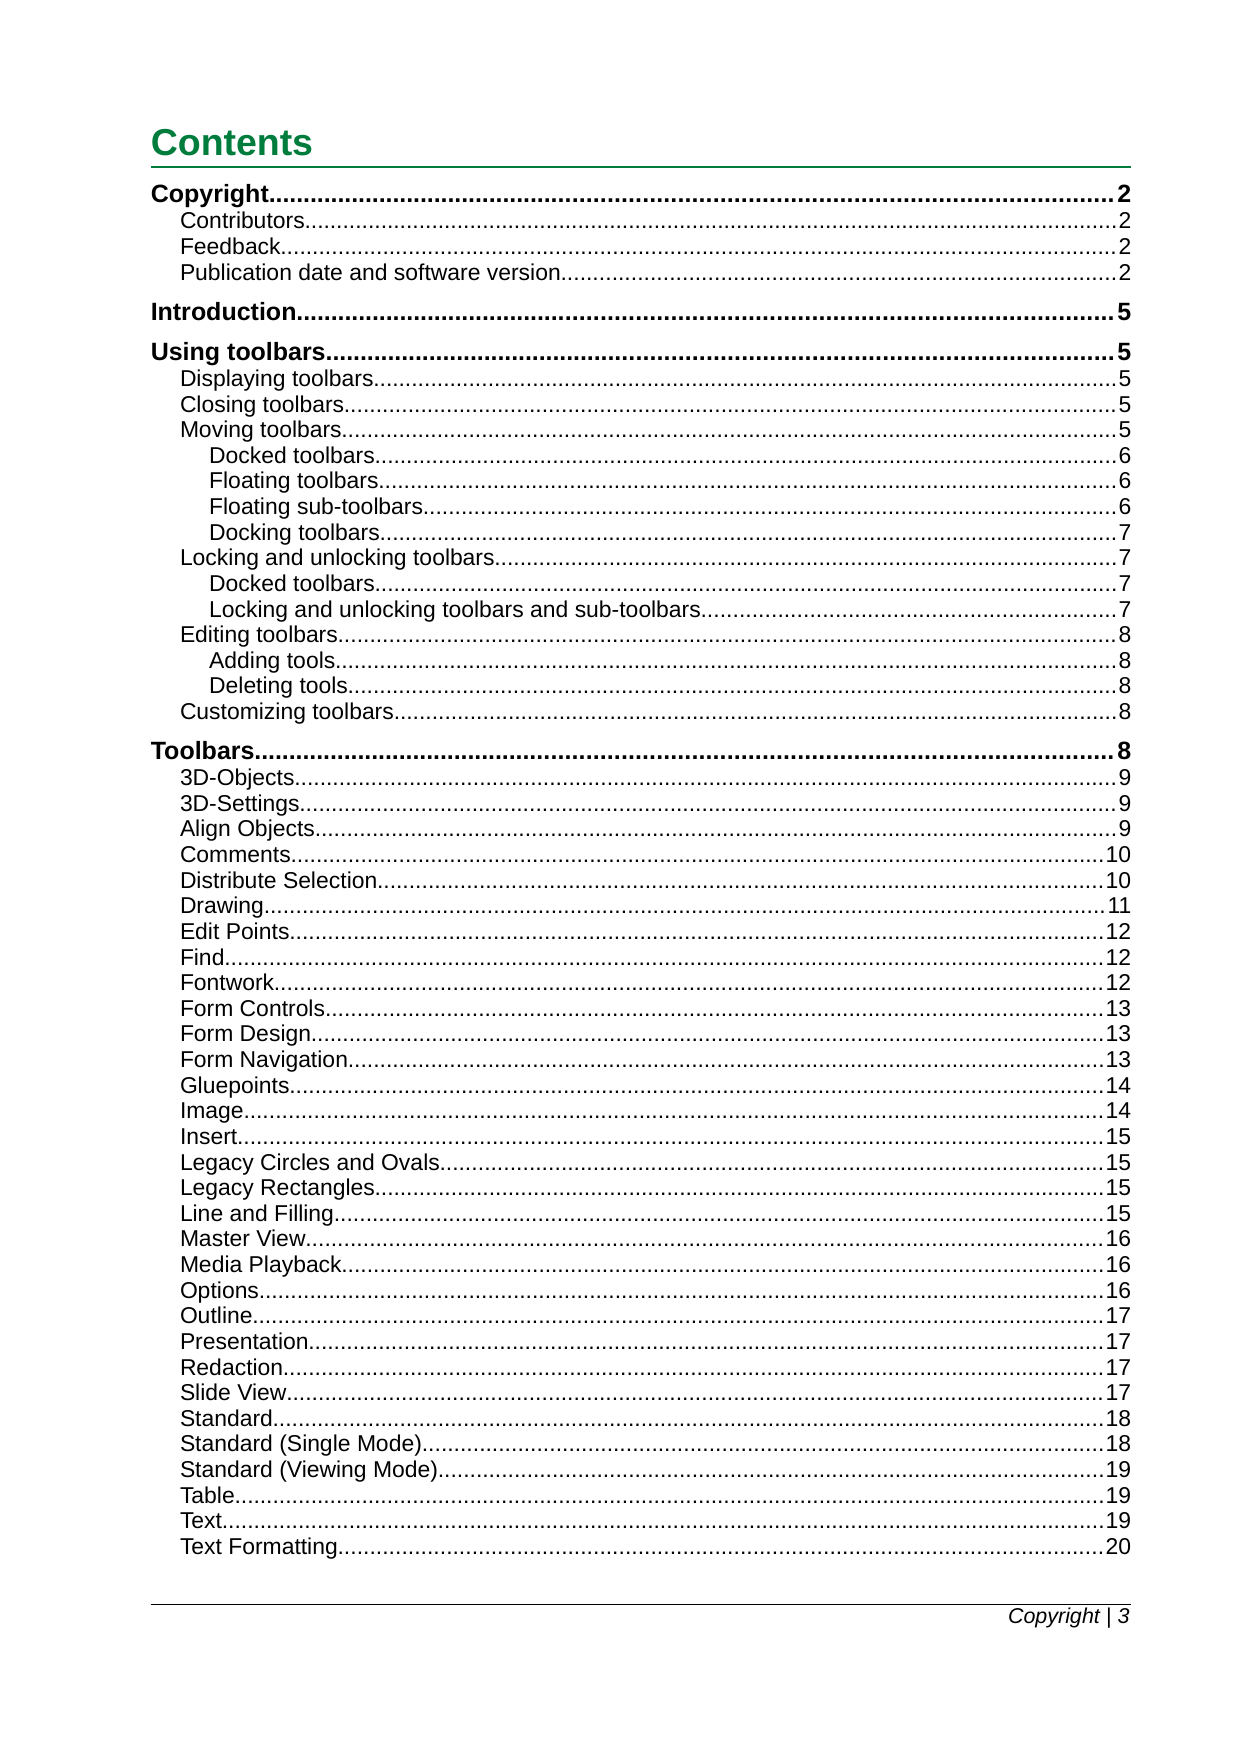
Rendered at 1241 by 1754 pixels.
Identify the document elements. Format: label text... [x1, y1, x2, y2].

text Options 16 [180, 1277, 1131, 1303]
text Feedback 2 [180, 234, 1131, 259]
text Insert 15 [180, 1123, 1131, 1149]
text Editing toolbars 8 [180, 622, 1131, 648]
text Deleting tools 8 [209, 673, 1131, 699]
text 3D-Settings 9 [180, 790, 1131, 816]
text Distribute Selection 10 [180, 867, 1131, 893]
text Closing toolbars 5 [180, 391, 1131, 417]
text Floating sub-toolbars 6 [209, 494, 1131, 519]
text Align Objects 9 [180, 816, 1131, 842]
text Locking and unlocking toolbars 7 [180, 545, 1131, 571]
text Using toolbars 5 [151, 338, 1131, 366]
text Docked toolbars 7 [209, 571, 1131, 596]
text Form Controls 13 [180, 995, 1131, 1021]
text Standard (Viewing Mode) 19 [180, 1457, 1131, 1482]
text Slide View 17 [180, 1380, 1131, 1405]
text Outline 17 [180, 1303, 1131, 1328]
text Publication date and software version 2 [180, 259, 1131, 285]
text Master View 16 [180, 1226, 1131, 1252]
text Text 19 [180, 1508, 1131, 1533]
text Standard (Single Mode) 18 [180, 1431, 1131, 1457]
text Displaying toolbars 5 [180, 366, 1131, 391]
text Gluepoints 14 [180, 1072, 1131, 1098]
subtitle Contents [151, 121, 1131, 166]
text Media Playback 16 [180, 1252, 1131, 1277]
text Presentation 17 [180, 1328, 1131, 1354]
text Text Formatting 20 [180, 1533, 1131, 1559]
text Copyright 2 [151, 180, 1131, 208]
text Customizing toolbars 8 [180, 699, 1131, 724]
text Toolbars 8 [151, 737, 1131, 765]
text Table 19 [180, 1482, 1131, 1508]
text Fontwork 12 [180, 970, 1131, 995]
text Find 12 [180, 944, 1131, 970]
text Form Navigation 13 [180, 1047, 1131, 1072]
text Line and Filling 15 [180, 1200, 1131, 1226]
text Form Design 13 [180, 1021, 1131, 1047]
text Drawing 11 [180, 893, 1131, 918]
text Legacy Rectangles 15 [180, 1175, 1131, 1200]
text Edit Points 12 [180, 918, 1131, 944]
text Adding tools 8 [209, 648, 1131, 673]
text Docking toolbars 7 [209, 519, 1131, 545]
text Legacy Circles and Ovals 15 [180, 1149, 1131, 1175]
text Moving toolbars 5 [180, 417, 1131, 443]
text Floating toolbars 6 [209, 468, 1131, 494]
text Introduction 5 [151, 297, 1131, 325]
text Redaction 17 [180, 1354, 1131, 1380]
text 3D-Objects 9 [180, 765, 1131, 790]
text Locking and unlocking toolbars and sub-toolbars 7 [209, 596, 1131, 622]
text Comments 10 [180, 842, 1131, 867]
text Standard 18 [180, 1405, 1131, 1431]
text Contributors 2 [180, 208, 1131, 234]
text Image 14 [180, 1098, 1131, 1123]
text Docked toolbars 6 [209, 443, 1131, 468]
